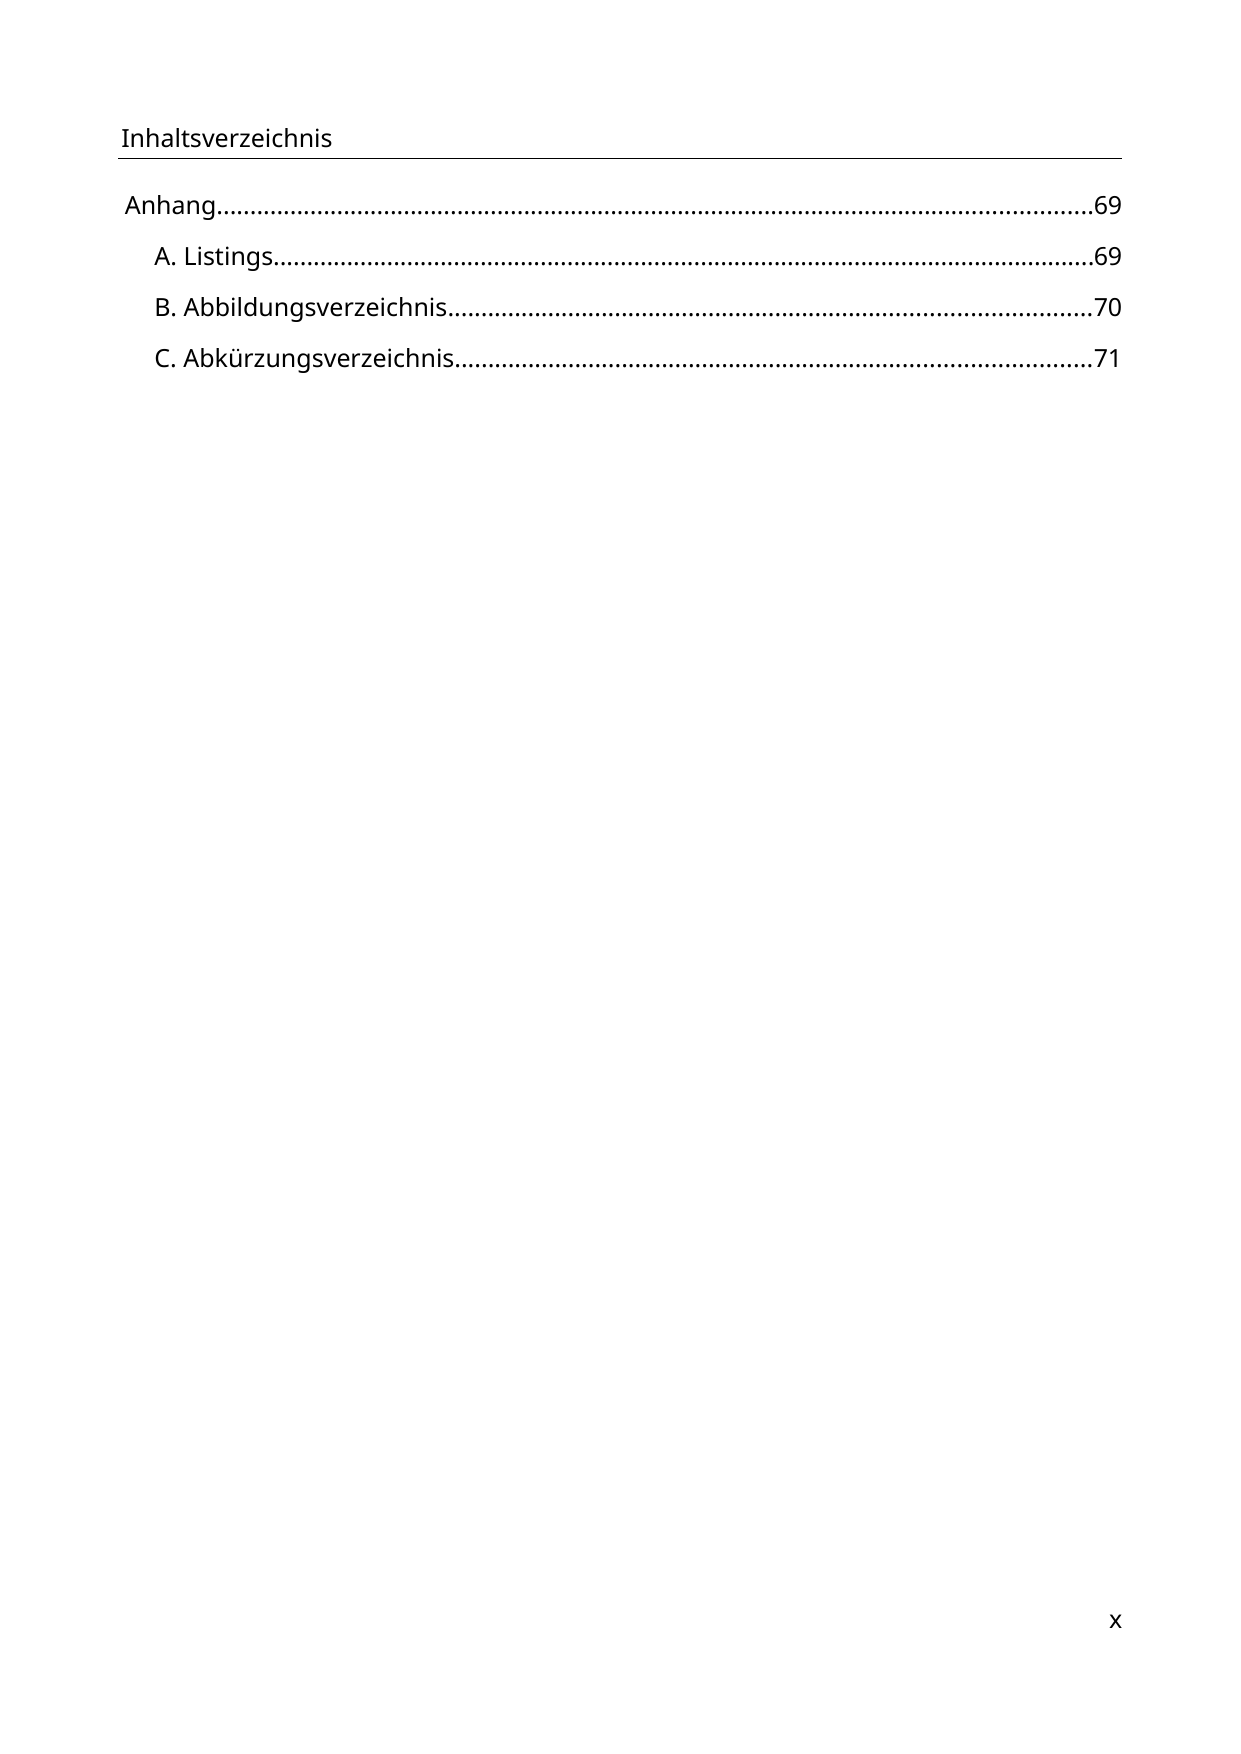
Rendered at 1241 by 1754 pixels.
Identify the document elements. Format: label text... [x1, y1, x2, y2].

text Anhang 69 [118, 188, 1122, 222]
text B. Abbildungsverzeichnis 70 [148, 290, 1122, 324]
text C. Abkürzungsverzeichnis 71 [148, 341, 1122, 375]
text A. Listings 69 [148, 239, 1122, 273]
